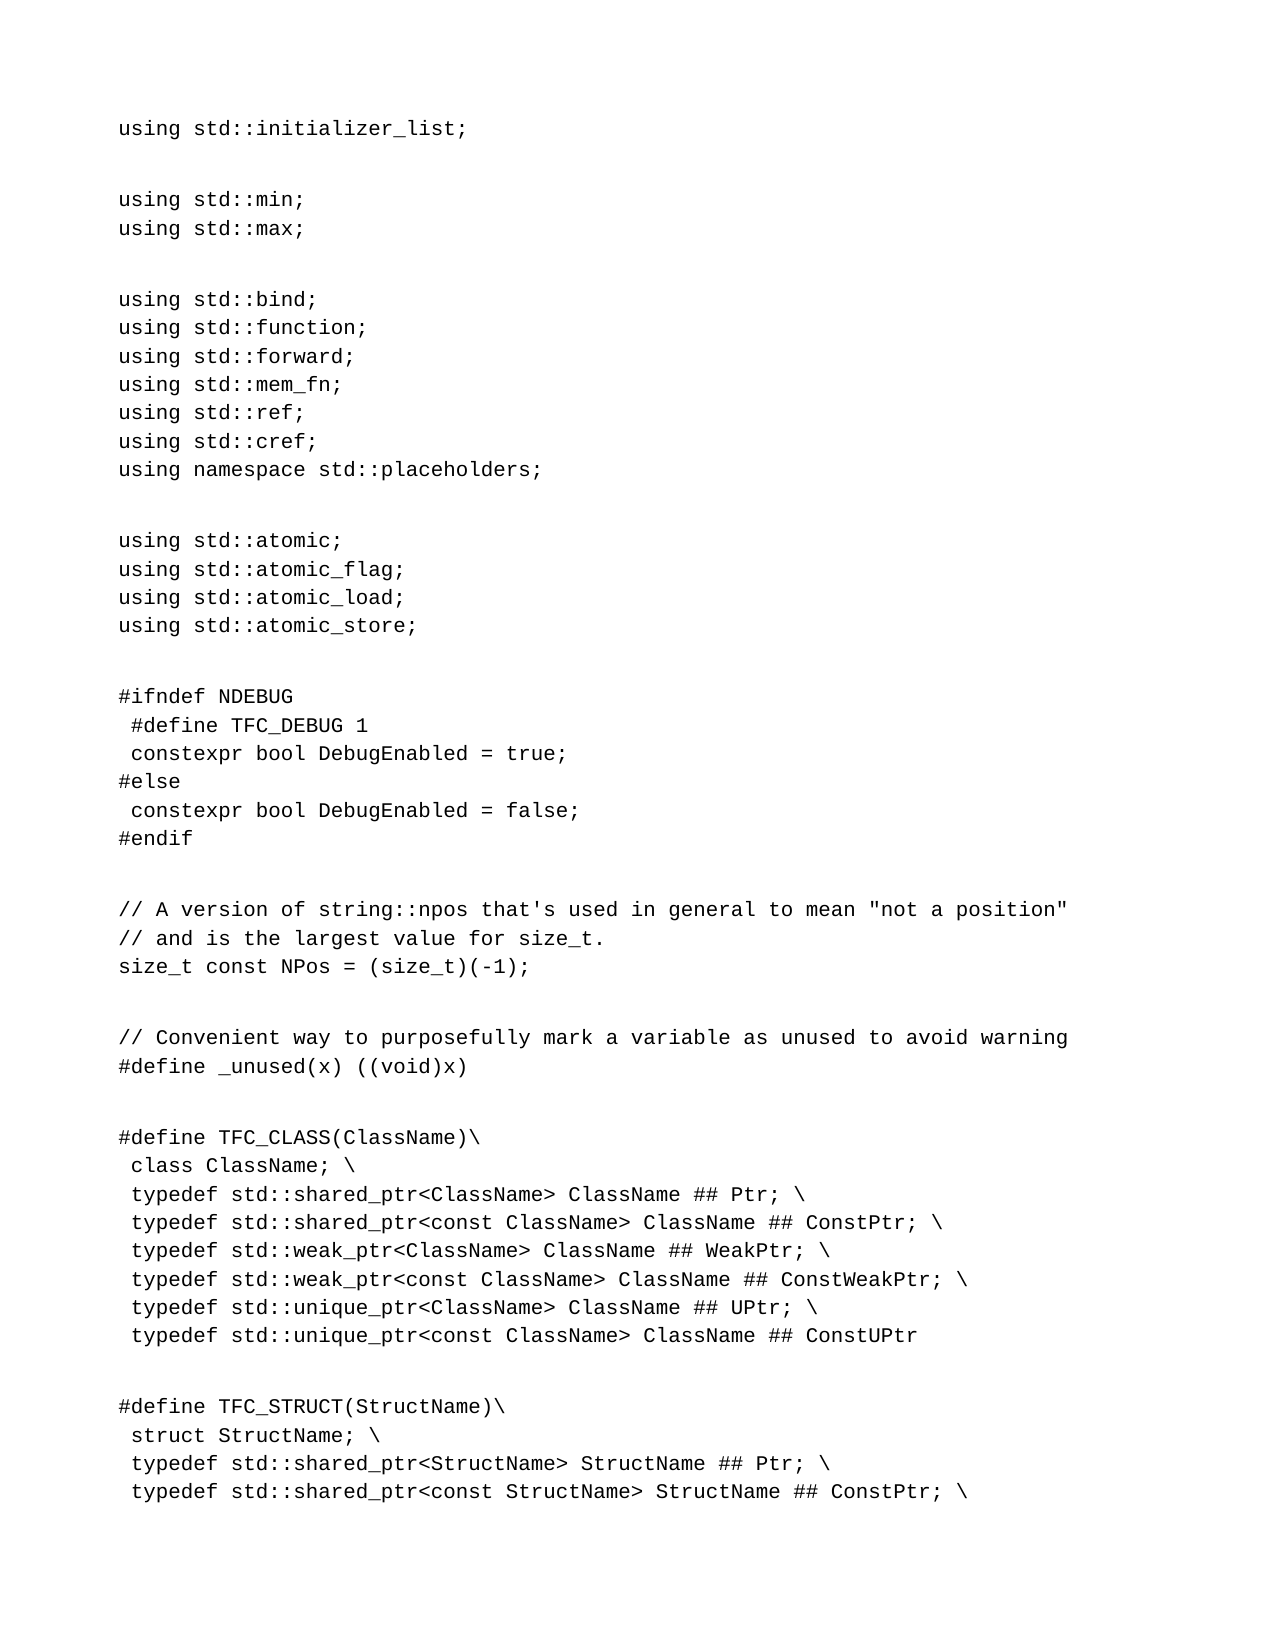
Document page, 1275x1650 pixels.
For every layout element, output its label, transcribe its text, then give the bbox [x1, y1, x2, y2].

text // Convenient way to purposefully mark a variable as unused to avoid warning [118, 1027, 1157, 1051]
text typedef std::unique_ptr<const ClassName> ClassName ## ConstUPtr [118, 1325, 1157, 1349]
text typedef std::shared_ptr<StructName> StructName ## Ptr; \ [118, 1453, 1157, 1477]
text typedef std::weak_ptr<ClassName> ClassName ## WeakPtr; \ [118, 1240, 1157, 1264]
text #define TFC_CLASS(ClassName)\ [118, 1127, 1157, 1151]
text using std::max; [118, 218, 1157, 241]
text size_t const NPos = (size_t)(-1); [118, 956, 1157, 980]
text using std::atomic; [118, 530, 1157, 554]
text constexpr bool DebugEnabled = false; [118, 800, 1157, 823]
text #define TFC_DEBUG 1 [118, 715, 1157, 738]
text typedef std::shared_ptr<const StructName> StructName ## ConstPtr; \ [118, 1481, 1157, 1505]
text using std::forward; [118, 346, 1157, 369]
text #define _unused(x) ((void)x) [118, 1056, 1157, 1079]
text using std::atomic_flag; [118, 558, 1157, 582]
text using std::cref; [118, 431, 1157, 454]
text using std::min; [118, 189, 1157, 213]
text class ClassName; \ [118, 1155, 1157, 1179]
text using namespace std::placeholders; [118, 459, 1157, 483]
text #else [118, 771, 1157, 795]
text #endif [118, 828, 1157, 852]
text #ifndef NDEBUG [118, 686, 1157, 710]
text typedef std::shared_ptr<ClassName> ClassName ## Ptr; \ [118, 1183, 1157, 1207]
text using std::atomic_store; [118, 615, 1157, 639]
text constexpr bool DebugEnabled = true; [118, 743, 1157, 767]
text // and is the largest value for size_t. [118, 928, 1157, 951]
text using std::bind; [118, 289, 1157, 313]
text #define TFC_STRUCT(StructName)\ [118, 1396, 1157, 1420]
text typedef std::unique_ptr<ClassName> ClassName ## UPtr; \ [118, 1297, 1157, 1321]
text using std::mem_fn; [118, 374, 1157, 398]
text using std::ref; [118, 402, 1157, 426]
text struct StructName; \ [118, 1425, 1157, 1448]
text using std::function; [118, 317, 1157, 341]
text // A version of string::npos that's used in general to mean "not a position" [118, 899, 1157, 923]
text typedef std::shared_ptr<const ClassName> ClassName ## ConstPtr; \ [118, 1212, 1157, 1236]
text using std::initializer_list; [118, 118, 1157, 142]
text typedef std::weak_ptr<const ClassName> ClassName ## ConstWeakPtr; \ [118, 1268, 1157, 1292]
text using std::atomic_load; [118, 587, 1157, 611]
